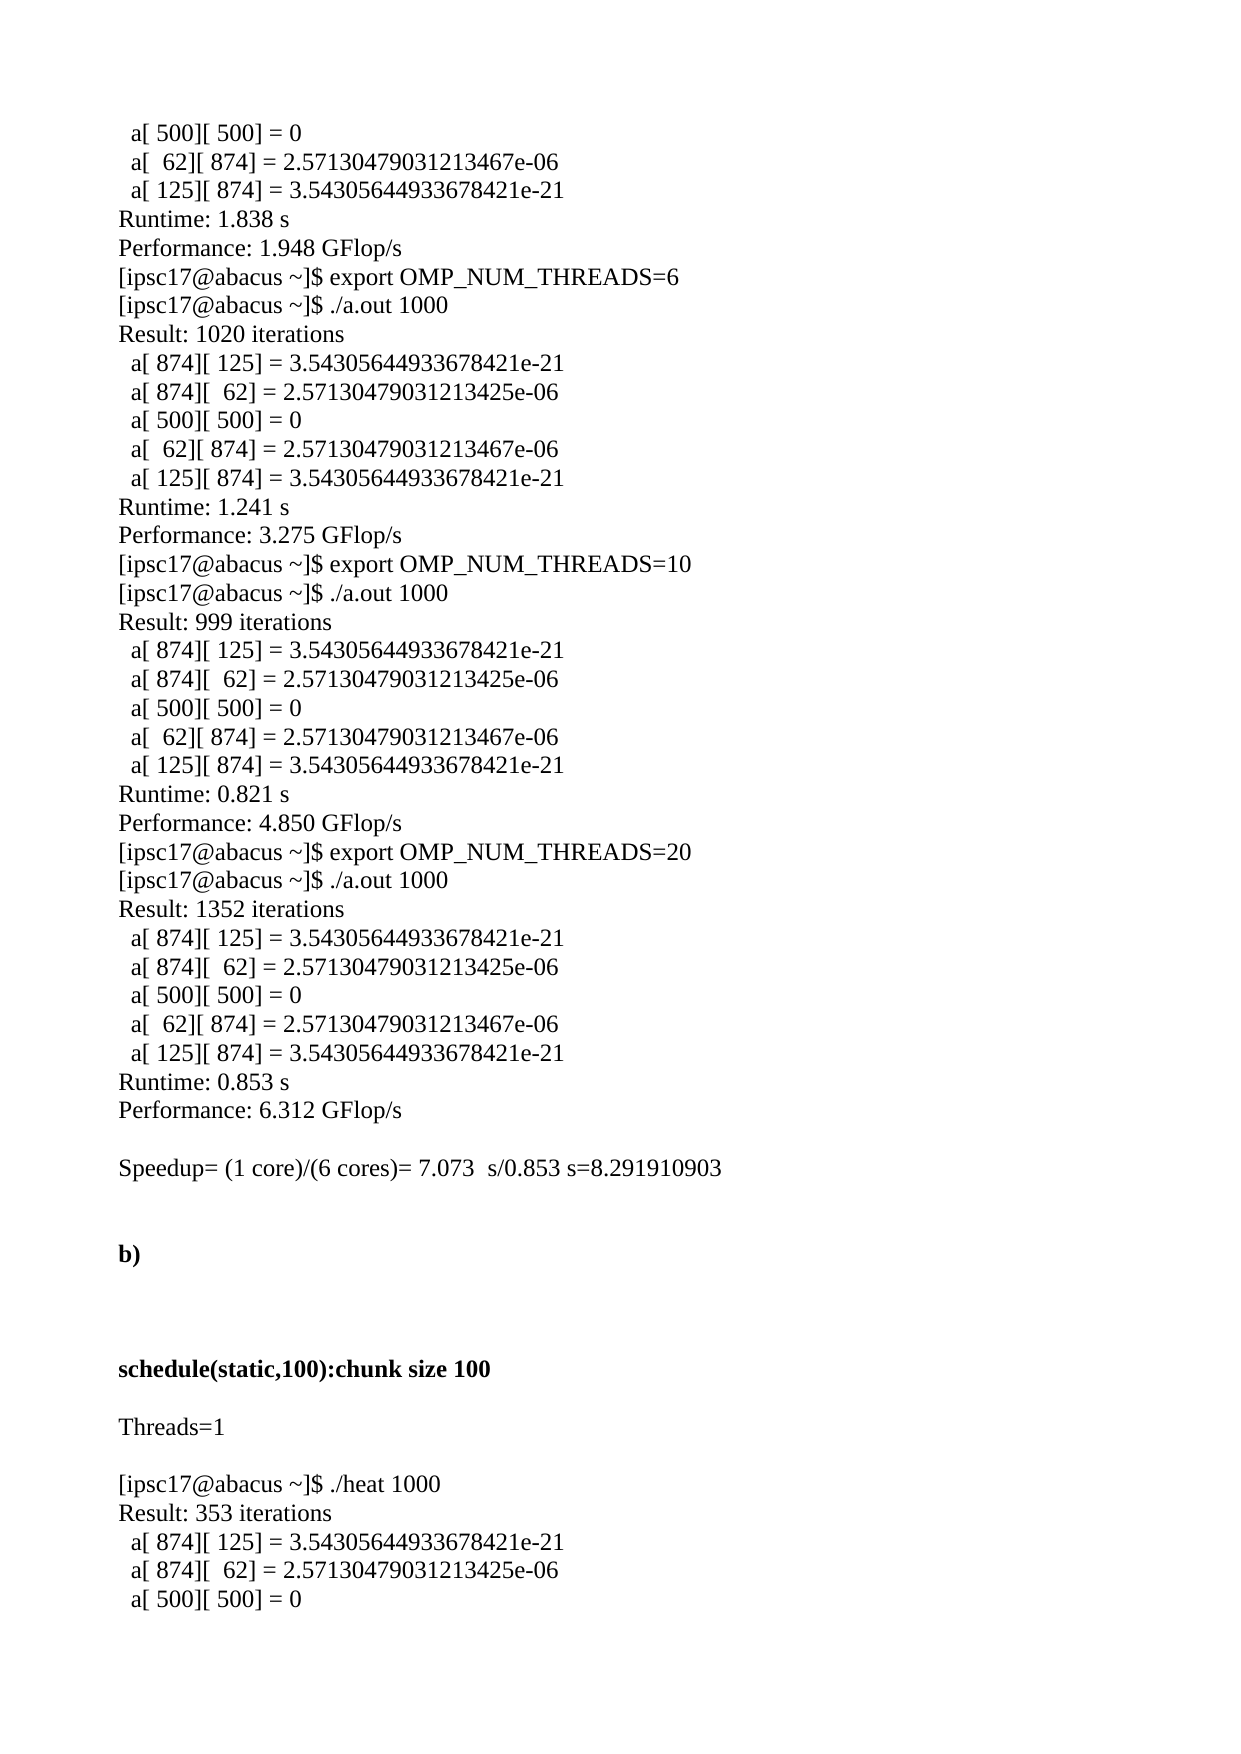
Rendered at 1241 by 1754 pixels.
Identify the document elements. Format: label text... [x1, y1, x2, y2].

text a[ 62][ 874] = 2.57130479031213467e-06 [118, 147, 1122, 176]
text Performance: 6.312 GFlop/s [118, 1096, 1122, 1124]
text Result: 353 iterations [118, 1498, 1122, 1527]
text a[ 125][ 874] = 3.54305644933678421e-21 [118, 176, 1122, 204]
text Runtime: 1.838 s [118, 204, 1122, 233]
text a[ 874][ 125] = 3.54305644933678421e-21 [118, 348, 1122, 377]
text Runtime: 0.821 s [118, 779, 1122, 808]
text schedule(static,100):chunk size 100 [118, 1354, 1122, 1383]
text a[ 62][ 874] = 2.57130479031213467e-06 [118, 434, 1122, 463]
text Threads=1 [118, 1412, 1122, 1441]
text a[ 125][ 874] = 3.54305644933678421e-21 [118, 1038, 1122, 1067]
text a[ 874][ 125] = 3.54305644933678421e-21 [118, 636, 1122, 664]
text [ipsc17@abacus ~]$ ./a.out 1000 [118, 578, 1122, 607]
text Runtime: 1.241 s [118, 492, 1122, 521]
text a[ 874][ 125] = 3.54305644933678421e-21 [118, 1527, 1122, 1556]
text a[ 125][ 874] = 3.54305644933678421e-21 [118, 463, 1122, 492]
text Performance: 4.850 GFlop/s [118, 808, 1122, 837]
text a[ 125][ 874] = 3.54305644933678421e-21 [118, 751, 1122, 779]
text b) [118, 1239, 1122, 1268]
text a[ 874][ 62] = 2.57130479031213425e-06 [118, 664, 1122, 693]
text Performance: 1.948 GFlop/s [118, 233, 1122, 262]
text [ipsc17@abacus ~]$ export OMP_NUM_THREADS=6 [118, 262, 1122, 291]
text Speedup= (1 core)/(6 cores)= 7.073 s/0.853 s=8.291910903 [118, 1153, 1122, 1182]
text a[ 62][ 874] = 2.57130479031213467e-06 [118, 1009, 1122, 1038]
text a[ 500][ 500] = 0 [118, 693, 1122, 722]
text a[ 874][ 62] = 2.57130479031213425e-06 [118, 377, 1122, 406]
text Runtime: 0.853 s [118, 1067, 1122, 1096]
text a[ 874][ 125] = 3.54305644933678421e-21 [118, 923, 1122, 952]
text Result: 1020 iterations [118, 319, 1122, 348]
text a[ 874][ 62] = 2.57130479031213425e-06 [118, 1556, 1122, 1584]
text a[ 874][ 62] = 2.57130479031213425e-06 [118, 952, 1122, 981]
text [ipsc17@abacus ~]$ ./a.out 1000 [118, 866, 1122, 894]
text [ipsc17@abacus ~]$ export OMP_NUM_THREADS=20 [118, 837, 1122, 866]
text [ipsc17@abacus ~]$ ./a.out 1000 [118, 291, 1122, 319]
text Result: 999 iterations [118, 607, 1122, 636]
text a[ 500][ 500] = 0 [118, 1584, 1122, 1613]
text [ipsc17@abacus ~]$ ./heat 1000 [118, 1469, 1122, 1498]
text Performance: 3.275 GFlop/s [118, 521, 1122, 549]
text a[ 62][ 874] = 2.57130479031213467e-06 [118, 722, 1122, 751]
text [ipsc17@abacus ~]$ export OMP_NUM_THREADS=10 [118, 549, 1122, 578]
text a[ 500][ 500] = 0 [118, 981, 1122, 1009]
text a[ 500][ 500] = 0 [118, 406, 1122, 434]
text Result: 1352 iterations [118, 894, 1122, 923]
text a[ 500][ 500] = 0 [118, 118, 1122, 147]
